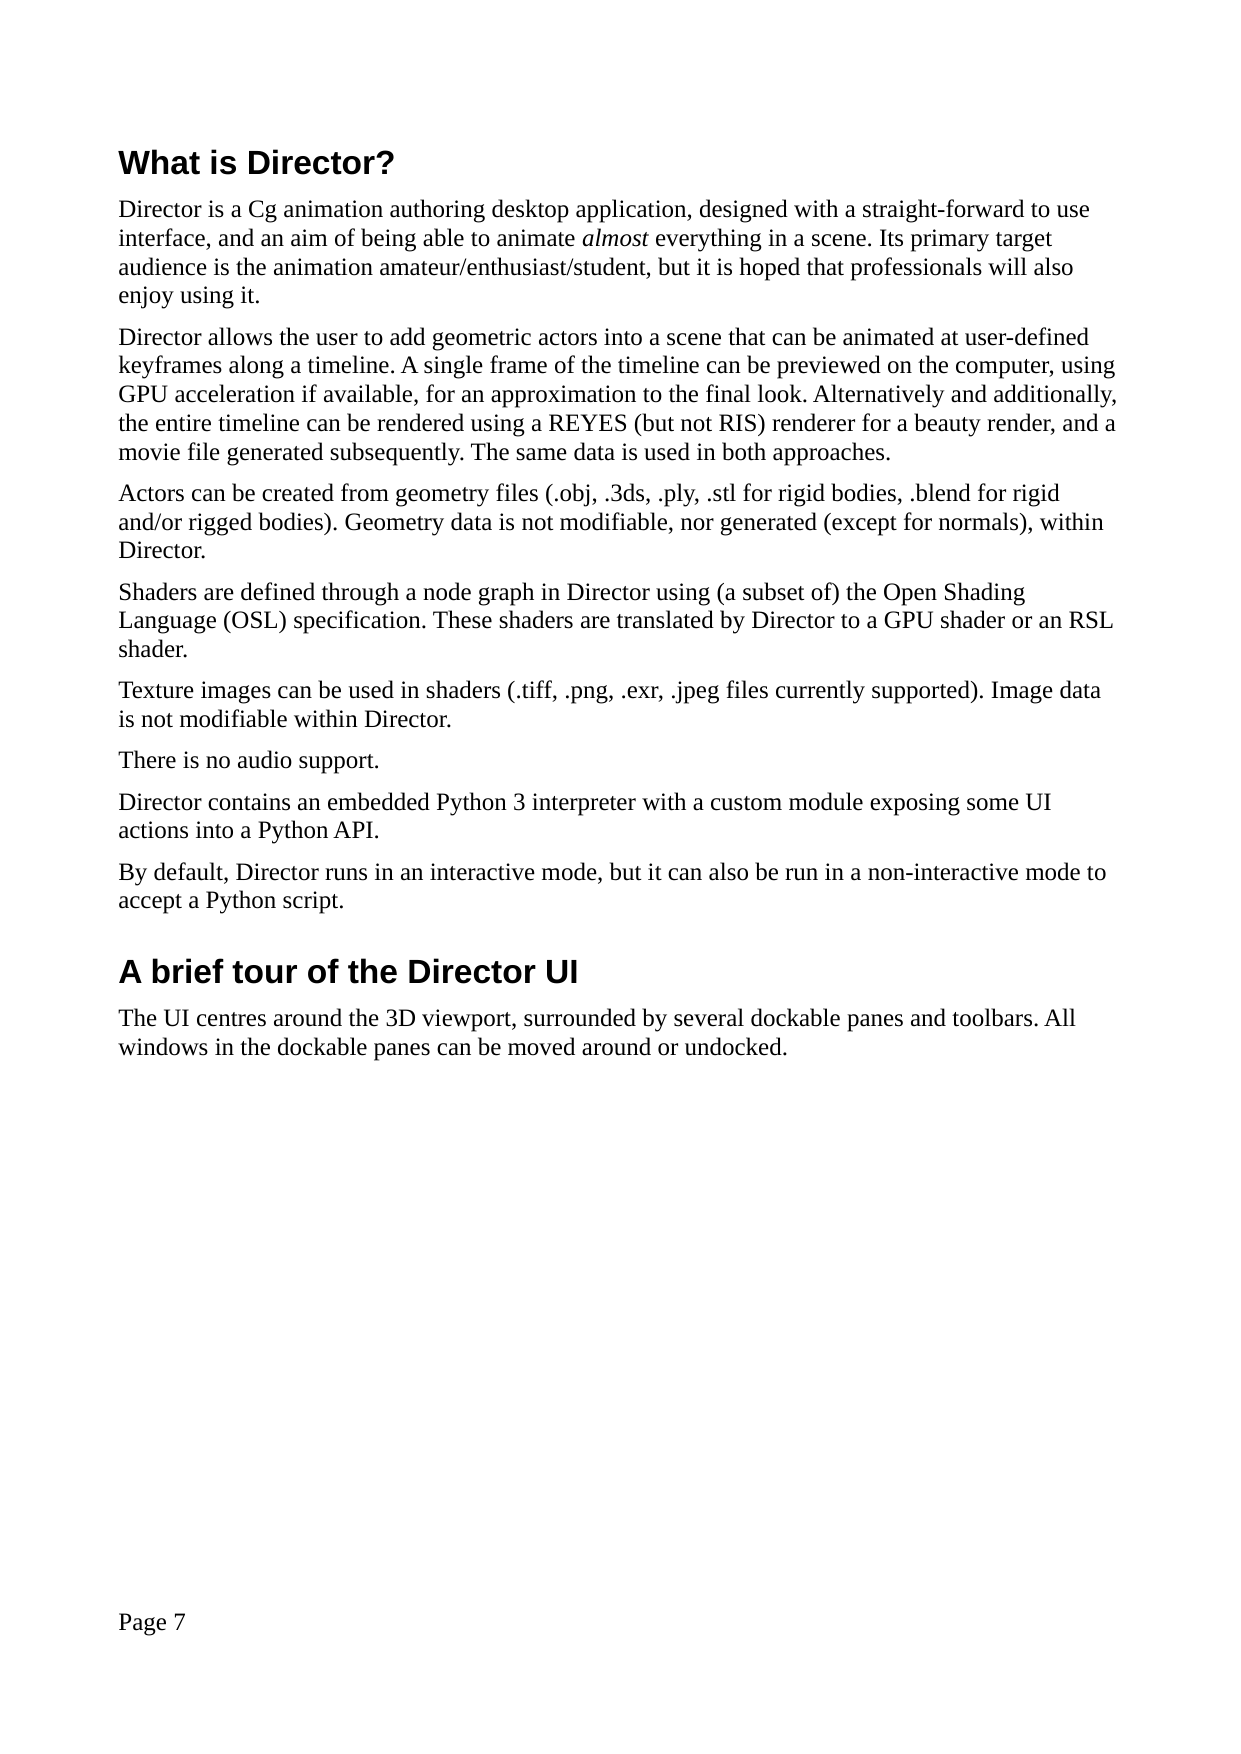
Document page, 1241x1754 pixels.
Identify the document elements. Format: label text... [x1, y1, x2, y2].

text Director is a Cg animation authoring desktop application, designed with a straight-forward to use interface, and an aim of being able to animate almost everything in a scene. Its primary target audience is the animation amateur/enthusiast/student, but it is hoped that professionals will also enjoy using it. [118, 194, 1122, 309]
text Texture images can be used in shaders (.tiff, .png, .exr, .jpeg files currently supported). Image data is not modifiable within Director. [118, 676, 1122, 733]
text By default, Director runs in an interactive mode, but it can also be run in a non-interactive mode to accept a Python script. [118, 857, 1122, 914]
text Director contains an embedded Python 3 interpreter with a custom module exposing some UI actions into a Python API. [118, 787, 1122, 844]
text There is no audio support. [118, 746, 1122, 774]
subtitle A brief tour of the Director UI [118, 952, 1122, 990]
text The UI centres around the 3D viewport, surrounded by several dockable panes and toolbars. All windows in the dockable panes can be moved around or undocked. [118, 1003, 1122, 1060]
text Director allows the user to add geometric actors into a scene that can be animated at user-defined keyframes along a timeline. A single frame of the timeline can be previewed on the computer, using GPU acceleration if available, for an approximation to the final look. Alternatively and additionally, the entire timeline can be rendered using a REYES (but not RIS) renderer for a beauty render, and a movie file generated subsequently. The same data is used in both approaches. [118, 322, 1122, 466]
text Actors can be created from geometry files (.obj, .3ds, .ply, .stl for rigid bodies, .blend for rigid and/or rigged bodies). Geometry data is not modifiable, nor generated (except for normals), within Director. [118, 478, 1122, 564]
text Shaders are defined through a node graph in Director using (a subset of) the Open Shading Language (OSL) specification. These shaders are translated by Director to a GPU shader or an RSL shader. [118, 577, 1122, 663]
subtitle What is Director? [118, 143, 1122, 182]
